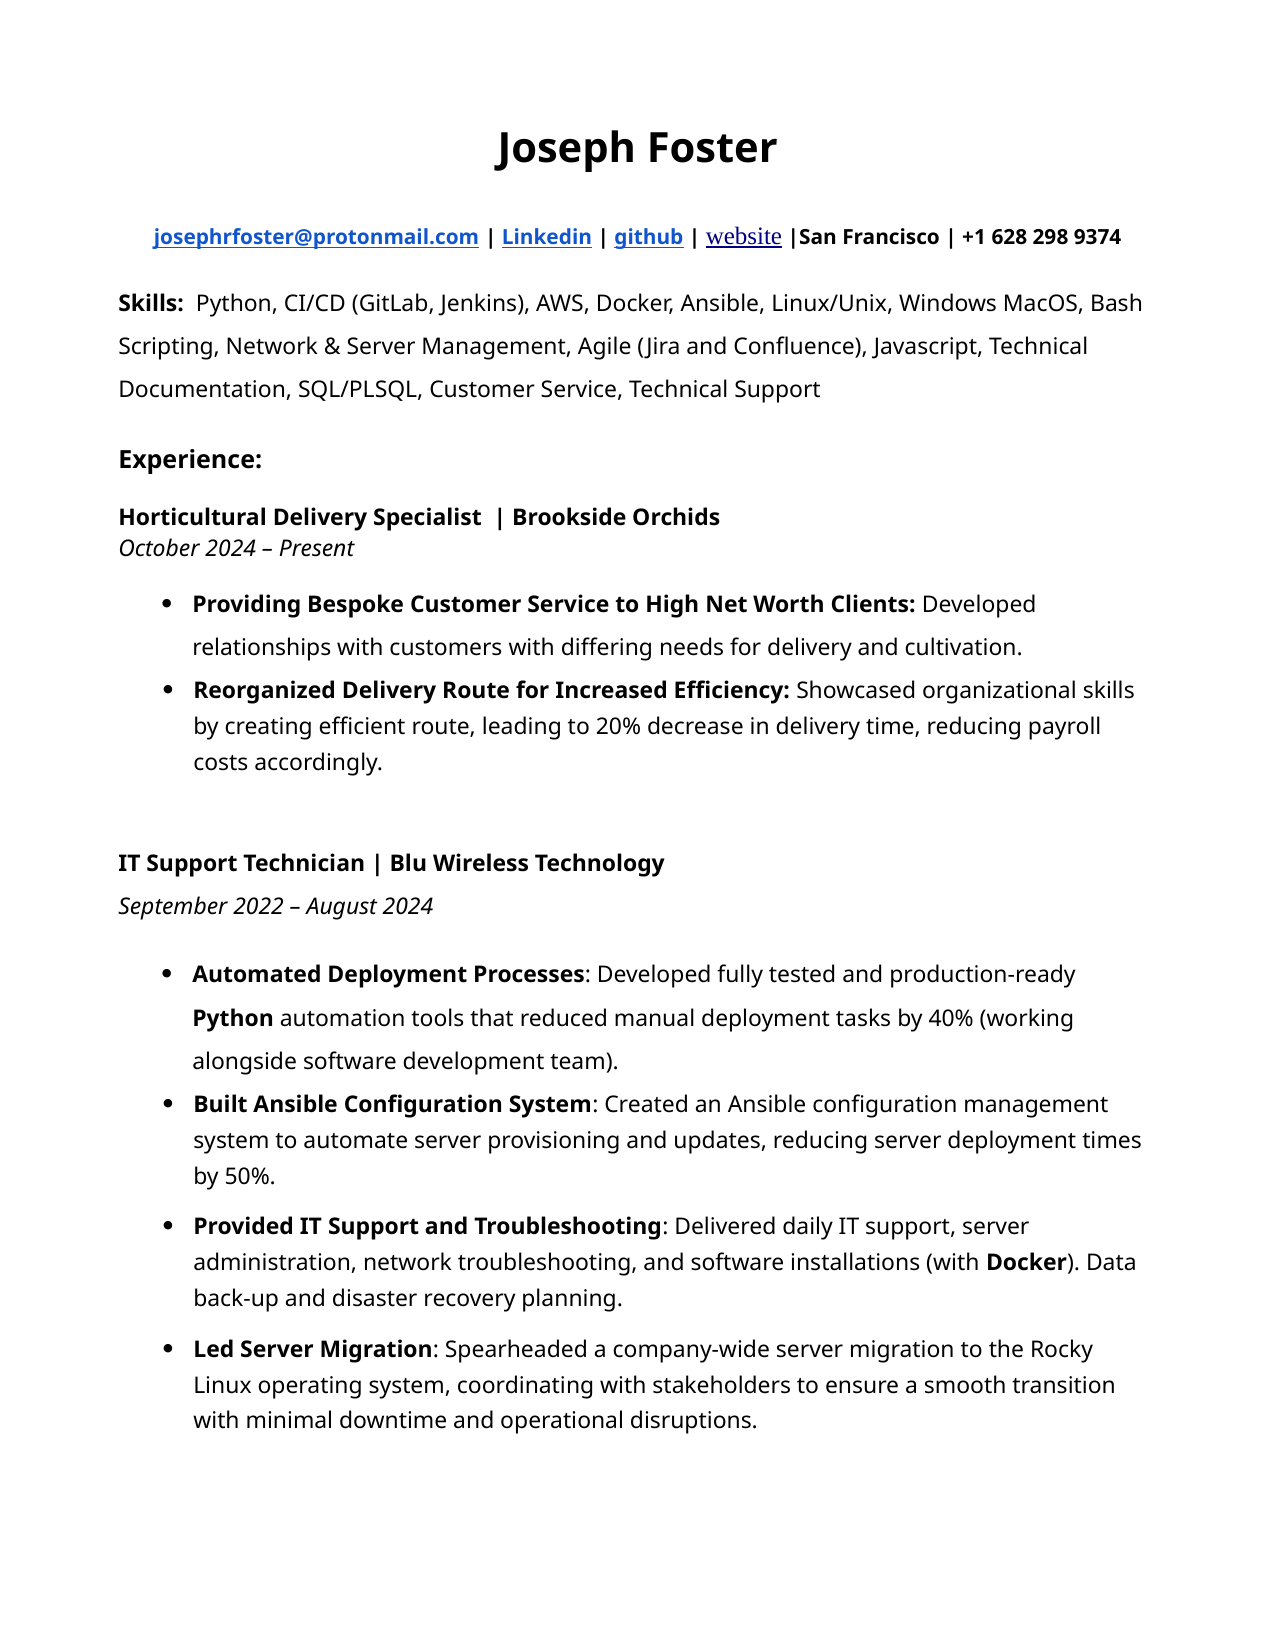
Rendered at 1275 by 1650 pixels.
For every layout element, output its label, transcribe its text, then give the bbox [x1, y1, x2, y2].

text Horticultural Delivery Specialist | Brookside Orchids October 2024 – Present [118, 501, 1157, 563]
text josephrfoster@protonmail.com | Linkedin | github | website |San Francisco | +1 628 298 9374 [118, 221, 1157, 251]
list Built Ansible Configuration System: Created an Ansible configuration management system to automate server provisioning and updates, reducing server deployment times by 50%. [164, 1088, 1157, 1191]
text IT Support Technician | Blu Wireless Technology September 2022 – August 2024 [118, 847, 1157, 922]
list Provided IT Support and Troubleshooting: Delivered daily IT support, server administration, network troubleshooting, and software installations (with Docker). Data back-up and disaster recovery planning. [164, 1210, 1157, 1313]
text Joseph Foster [118, 118, 1157, 175]
list Providing Bespoke Customer Service to High Net Worth Clients: Developed relationships with customers with differing needs for delivery and cultivation. [162, 588, 1157, 662]
list Automated Deployment Processes: Developed fully tested and production-ready Python automation tools that reduced manual deployment tasks by 40% (working alongside software development team). [162, 958, 1157, 1076]
text Experience: [118, 441, 1157, 476]
list Led Server Migration: Spearheaded a company-wide server migration to the Rocky Linux operating system, coordinating with stakeholders to ensure a smooth transition with minimal downtime and operational disruptions. [164, 1333, 1157, 1436]
list Reorganized Delivery Route for Increased Efficiency: Showcased organizational skills by creating efficient route, leading to 20% decrease in delivery time, reducing payroll costs accordingly. [164, 674, 1157, 777]
text Skills: Python, CI/CD (GitLab, Jenkins), AWS, Docker, Ansible, Linux/Unix, Windows MacOS, Bash Scripting, Network & Server Management, Agile (Jira and Confluence), Javascript, Technical Documentation, SQL/PLSQL, Customer Service, Technical Support [118, 287, 1157, 404]
